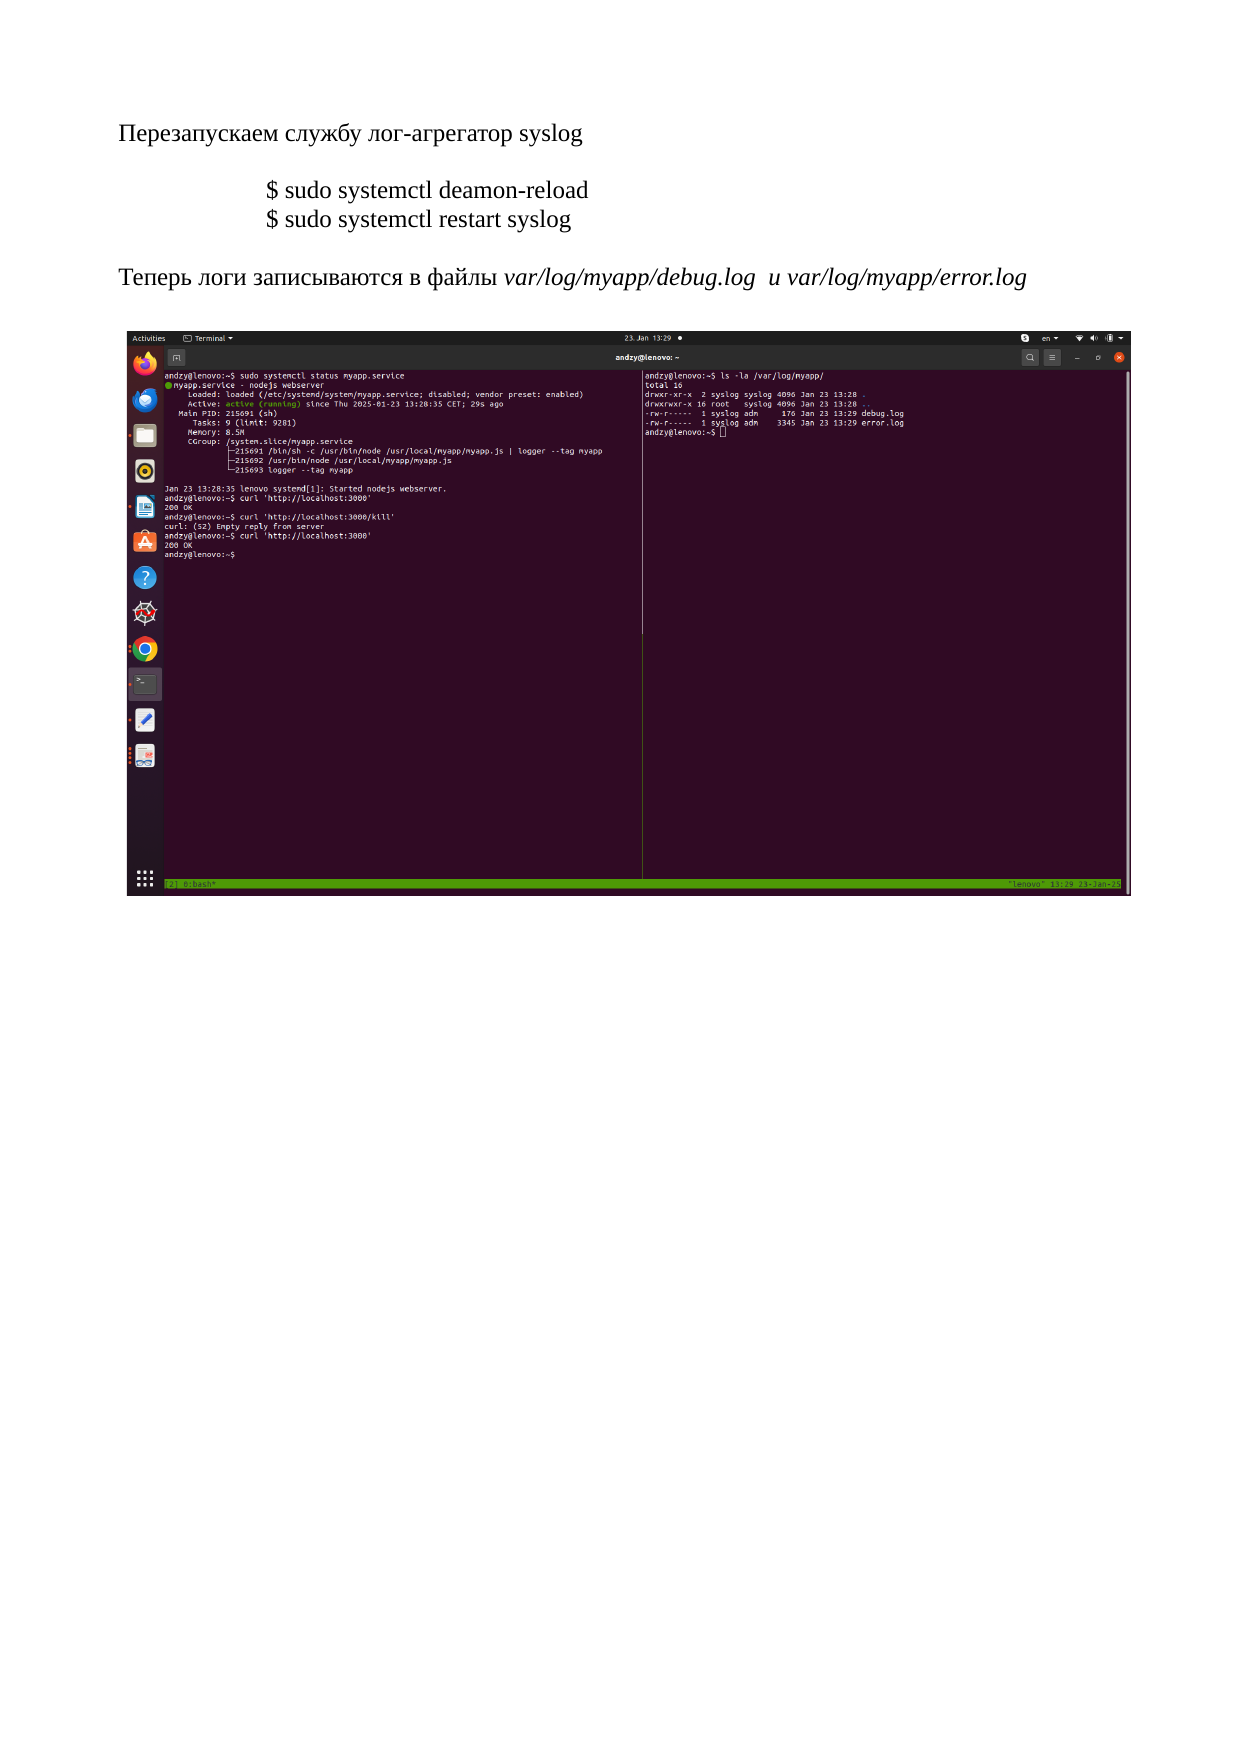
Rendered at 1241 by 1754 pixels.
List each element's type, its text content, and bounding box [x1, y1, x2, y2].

text Теперь логи записываются в файлы var/log/myapp/debug.log и var/log/myapp/error.log [118, 262, 1122, 291]
text Перезапускаем службу лог-агрегатор syslog [118, 118, 1122, 147]
text $ sudo systemctl restart syslog [118, 204, 1122, 233]
text $ sudo systemctl deamon-reload [118, 176, 1122, 204]
picture [126, 331, 1131, 896]
